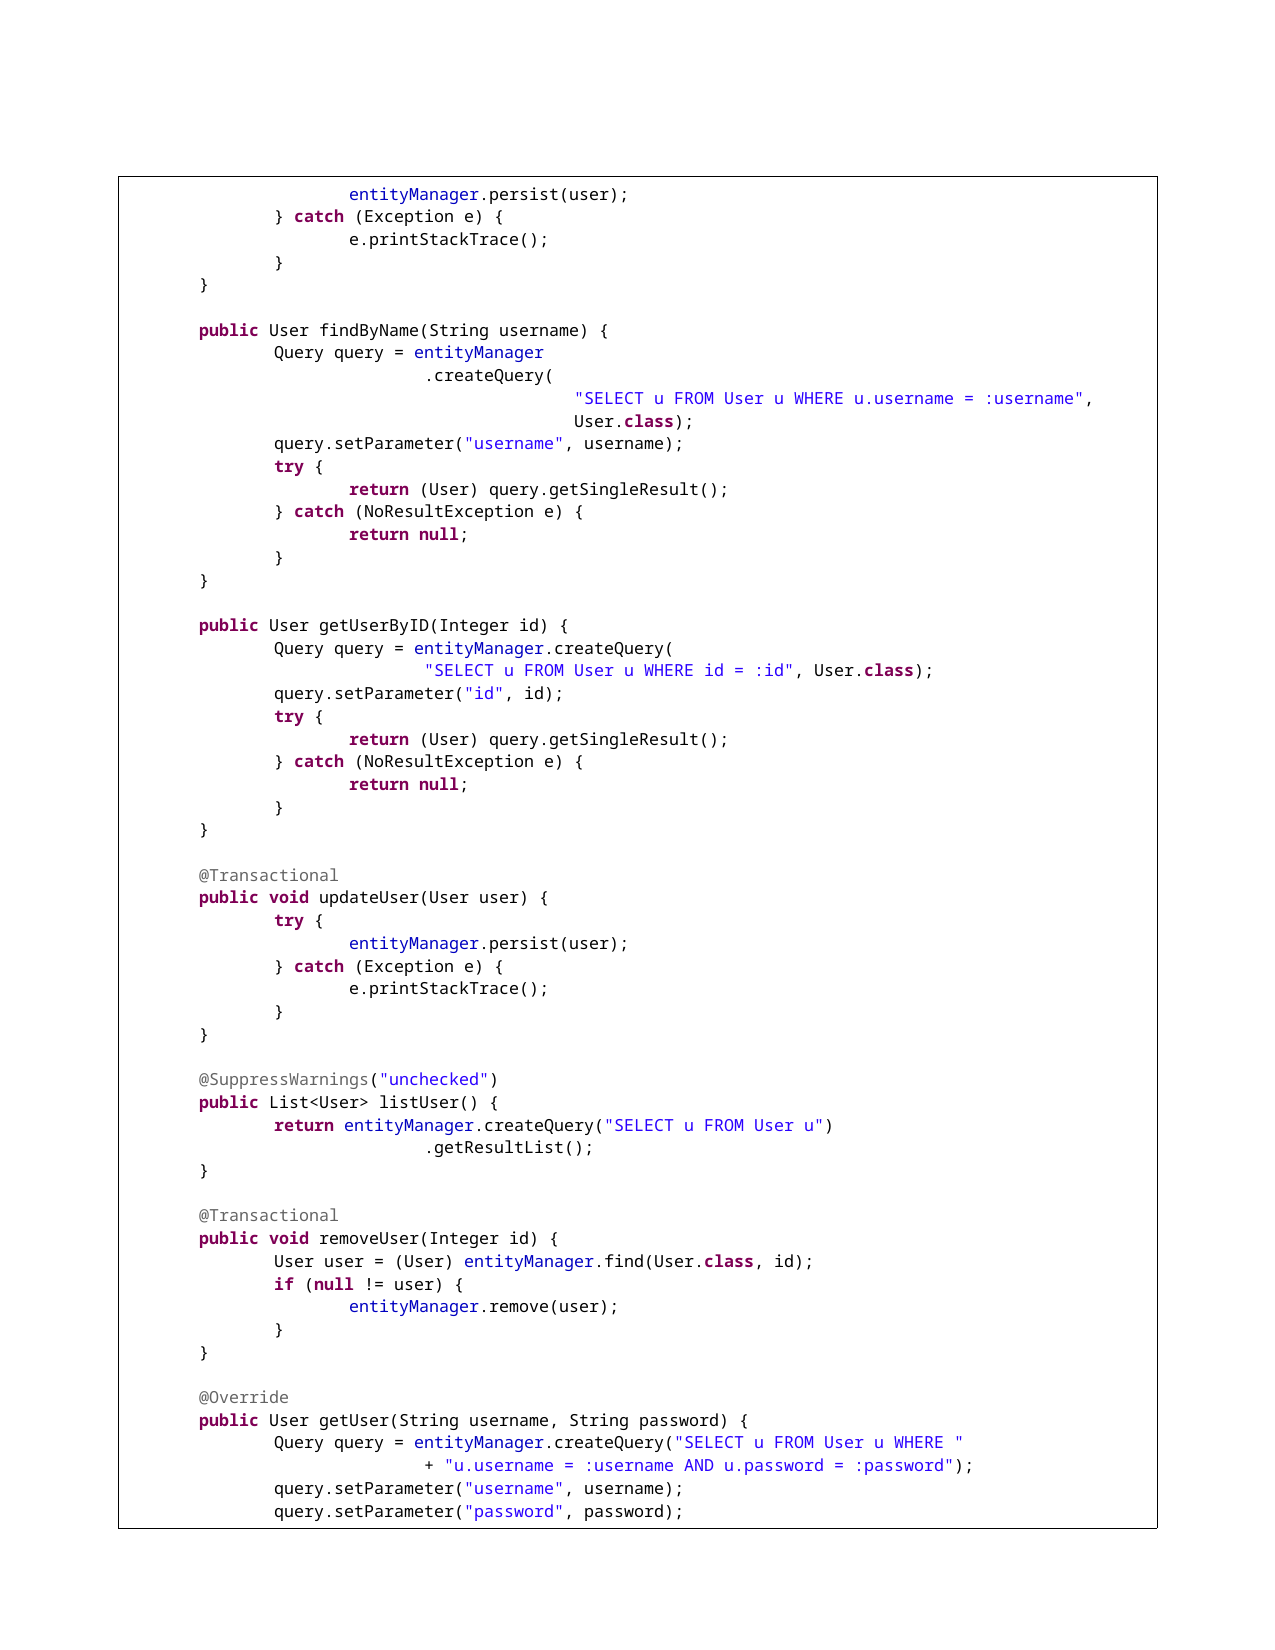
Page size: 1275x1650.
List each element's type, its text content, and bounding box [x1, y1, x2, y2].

table_header entityManager.persist(user); } catch (Exception e) { e.printStackTrace(); } } public User findByName(String username) { Query query = entityManager .createQuery( "SELECT u FROM User u WHERE u.username = :username", User.class); query.setParameter("username", username); try { return (User) query.getSingleResult(); } catch (NoResultException e) { return null; } } public User getUserByID(Integer id) { Query query = entityManager.createQuery( "SELECT u FROM User u WHERE id = :id", User.class); query.setParameter("id", id); try { return (User) query.getSingleResult(); } catch (NoResultException e) { return null; } } @Transactional public void updateUser(User user) { try { entityManager.persist(user); } catch (Exception e) { e.printStackTrace(); } } @SuppressWarnings("unchecked") public List<User> listUser() { return entityManager.createQuery("SELECT u FROM User u") .getResultList(); } @Transactional public void removeUser(Integer id) { User user = (User) entityManager.find(User.class, id); if (null != user) { entityManager.remove(user); } } @Override public User getUser(String username, String password) { Query query = entityManager.createQuery("SELECT u FROM User u WHERE " + "u.username = :username AND u.password = :password"); query.setParameter("username", username); query.setParameter("password", password); [119, 177, 1157, 1528]
